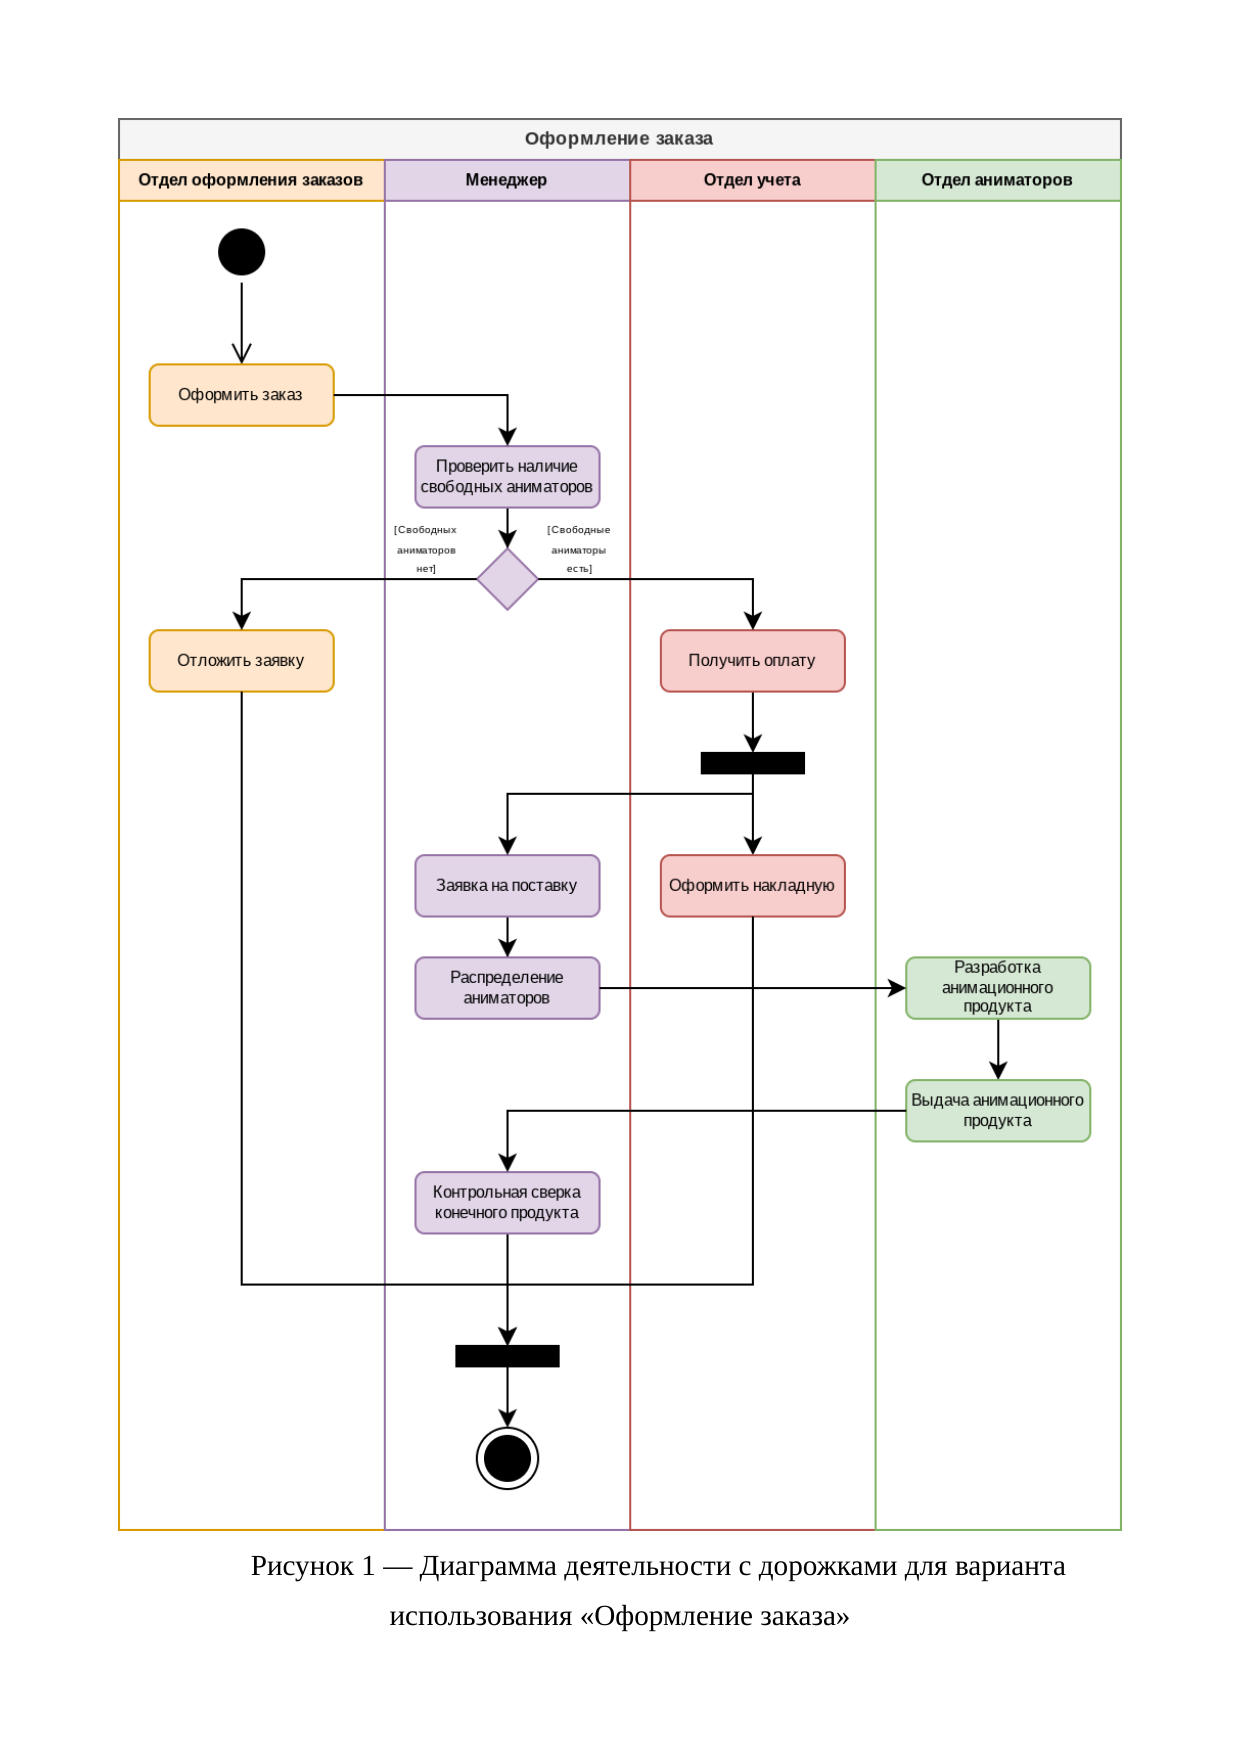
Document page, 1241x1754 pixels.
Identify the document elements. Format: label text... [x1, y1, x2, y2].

text Рисунок 1 — Диаграмма деятельности с дорожками для варианта использования «Оформление заказа» [118, 1531, 1122, 1631]
picture [118, 118, 1122, 1531]
